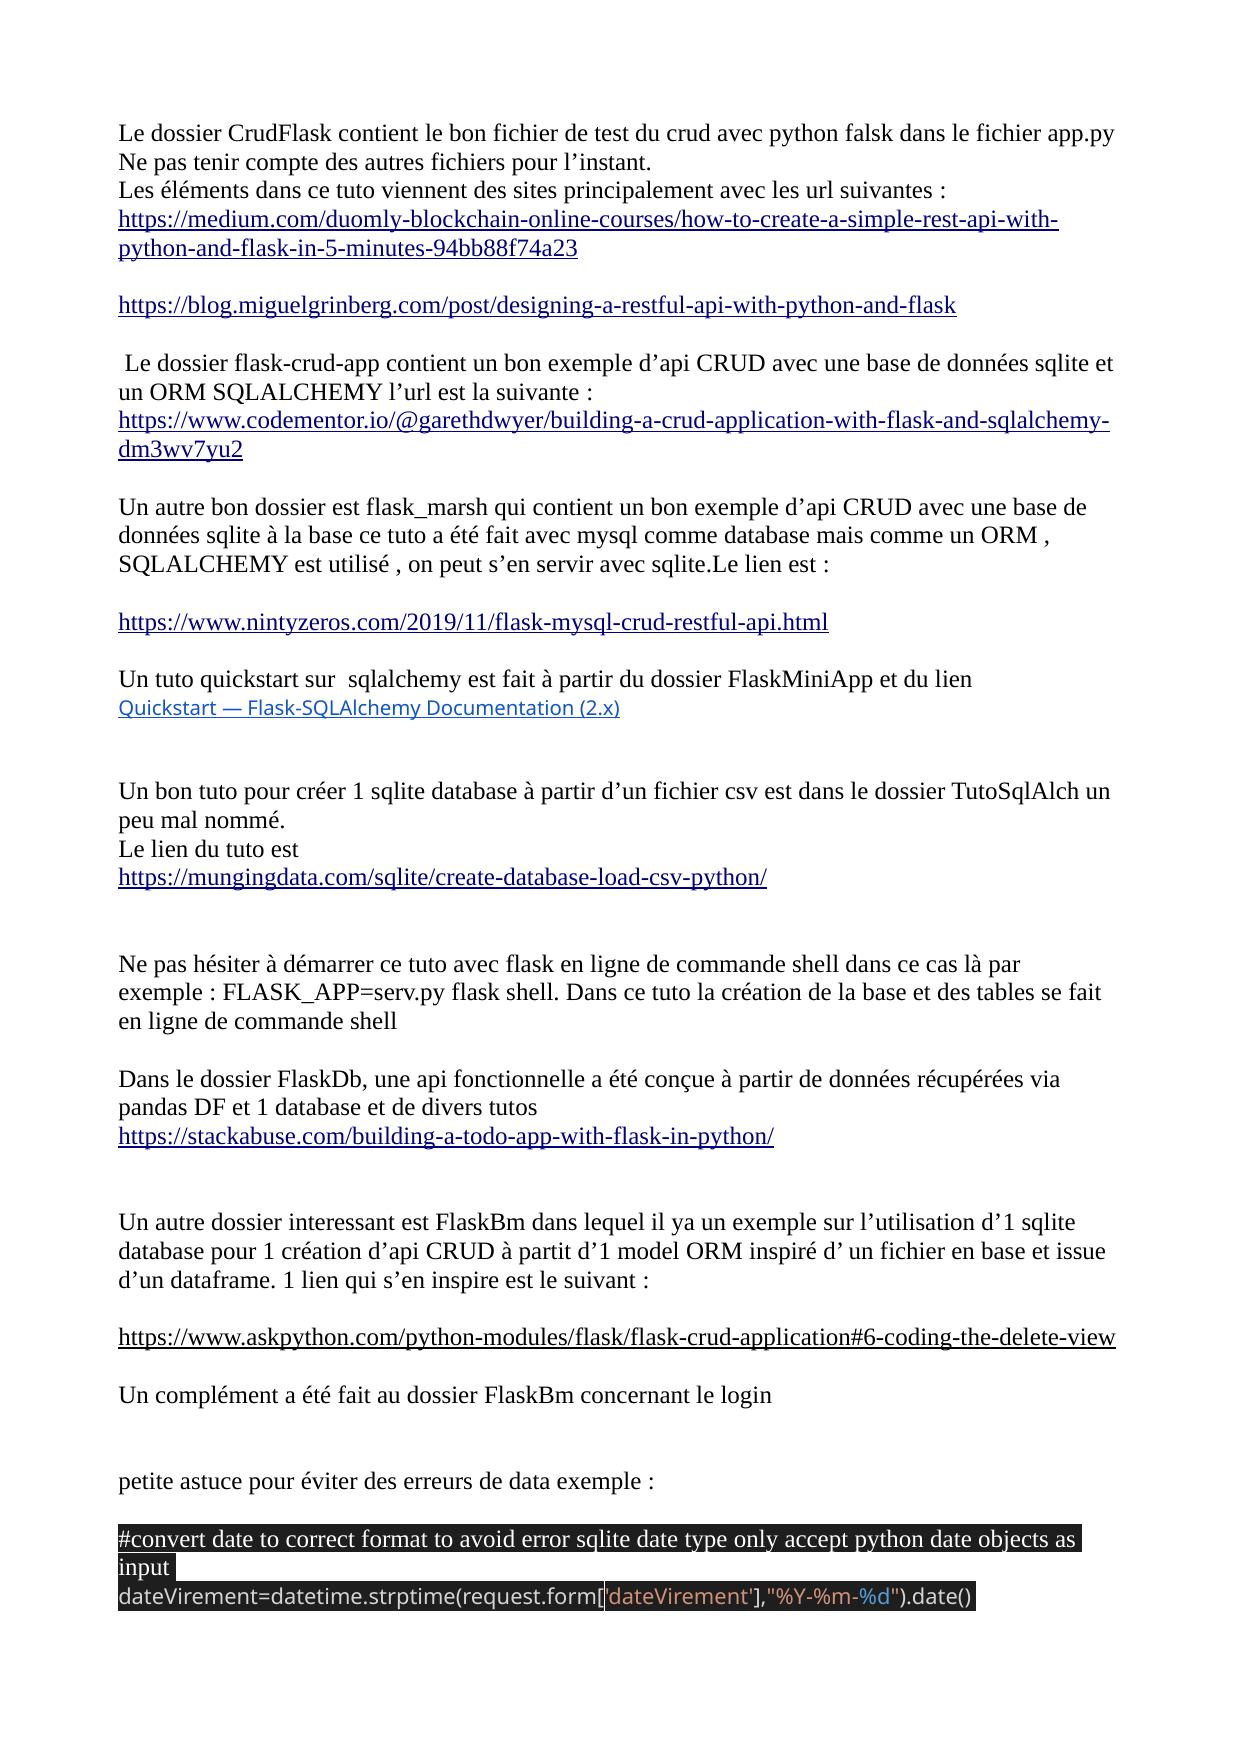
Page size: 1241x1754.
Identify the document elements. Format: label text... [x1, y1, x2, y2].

text #convert date to correct format to avoid error sqlite date type only accept python date objects as input [118, 1524, 1122, 1581]
text Un autre dossier interessant est FlaskBm dans lequel il ya un exemple sur l’utilisation d’1 sqlite database pour 1 création d’api CRUD à partit d’1 model ORM inspiré d’ un fichier en base et issue d’un dataframe. 1 lien qui s’en inspire est le suivant : [118, 1207, 1122, 1294]
text Un tuto quickstart sur sqlalchemy est fait à partir du dossier FlaskMiniApp et du lien [118, 664, 1122, 693]
text https://stackabuse.com/building-a-todo-app-with-flask-in-python/ [118, 1121, 1122, 1150]
text Ne pas hésiter à démarrer ce tuto avec flask en ligne de commande shell dans ce cas là par exemple : FLASK_APP=serv.py flask shell. Dans ce tuto la création de la base et des tables se fait en ligne de commande shell [118, 949, 1122, 1035]
text https://blog.miguelgrinberg.com/post/designing-a-restful-api-with-python-and-flask [118, 291, 1122, 319]
text dateVirement=datetime.strptime(request.form['dateVirement'],"%Y-%m-%d").date() [118, 1581, 1122, 1611]
text https://medium.com/duomly-blockchain-online-courses/how-to-create-a-simple-rest-api-with-python-and-flask-in-5-minutes-94bb88f74a23 [118, 204, 1122, 262]
text Ne pas tenir compte des autres fichiers pour l’instant. [118, 147, 1122, 176]
text https://www.askpython.com/python-modules/flask/flask-crud-application#6-coding-the-delete-view [118, 1322, 1122, 1351]
text petite astuce pour éviter des erreurs de data exemple : [118, 1466, 1122, 1495]
text Un complément a été fait au dossier FlaskBm concernant le login [118, 1380, 1122, 1409]
text Le lien du tuto est [118, 834, 1122, 862]
text Le dossier CrudFlask contient le bon fichier de test du crud avec python falsk dans le fichier app.py [118, 118, 1122, 147]
text Les éléments dans ce tuto viennent des sites principalement avec les url suivantes : [118, 176, 1122, 204]
text Dans le dossier FlaskDb, une api fonctionnelle a été conçue à partir de données récupérées via pandas DF et 1 database et de divers tutos [118, 1064, 1122, 1121]
text Un bon tuto pour créer 1 sqlite database à partir d’un fichier csv est dans le dossier TutoSqlAlch un peu mal nommé. [118, 776, 1122, 834]
text https://mungingdata.com/sqlite/create-database-load-csv-python/ [118, 862, 1122, 891]
text https://www.nintyzeros.com/2019/11/flask-mysql-crud-restful-api.html [118, 607, 1122, 636]
text Quickstart — Flask-SQLAlchemy Documentation (2.x) [118, 693, 1122, 721]
text https://www.codementor.io/@garethdwyer/building-a-crud-application-with-flask-and-sqlalchemy-dm3wv7yu2 [118, 406, 1122, 463]
text Le dossier flask-crud-app contient un bon exemple d’api CRUD avec une base de données sqlite et un ORM SQLALCHEMY l’url est la suivante : [118, 348, 1122, 406]
text Un autre bon dossier est flask_marsh qui contient un bon exemple d’api CRUD avec une base de données sqlite à la base ce tuto a été fait avec mysql comme database mais comme un ORM , SQLALCHEMY est utilisé , on peut s’en servir avec sqlite.Le lien est : [118, 492, 1122, 578]
